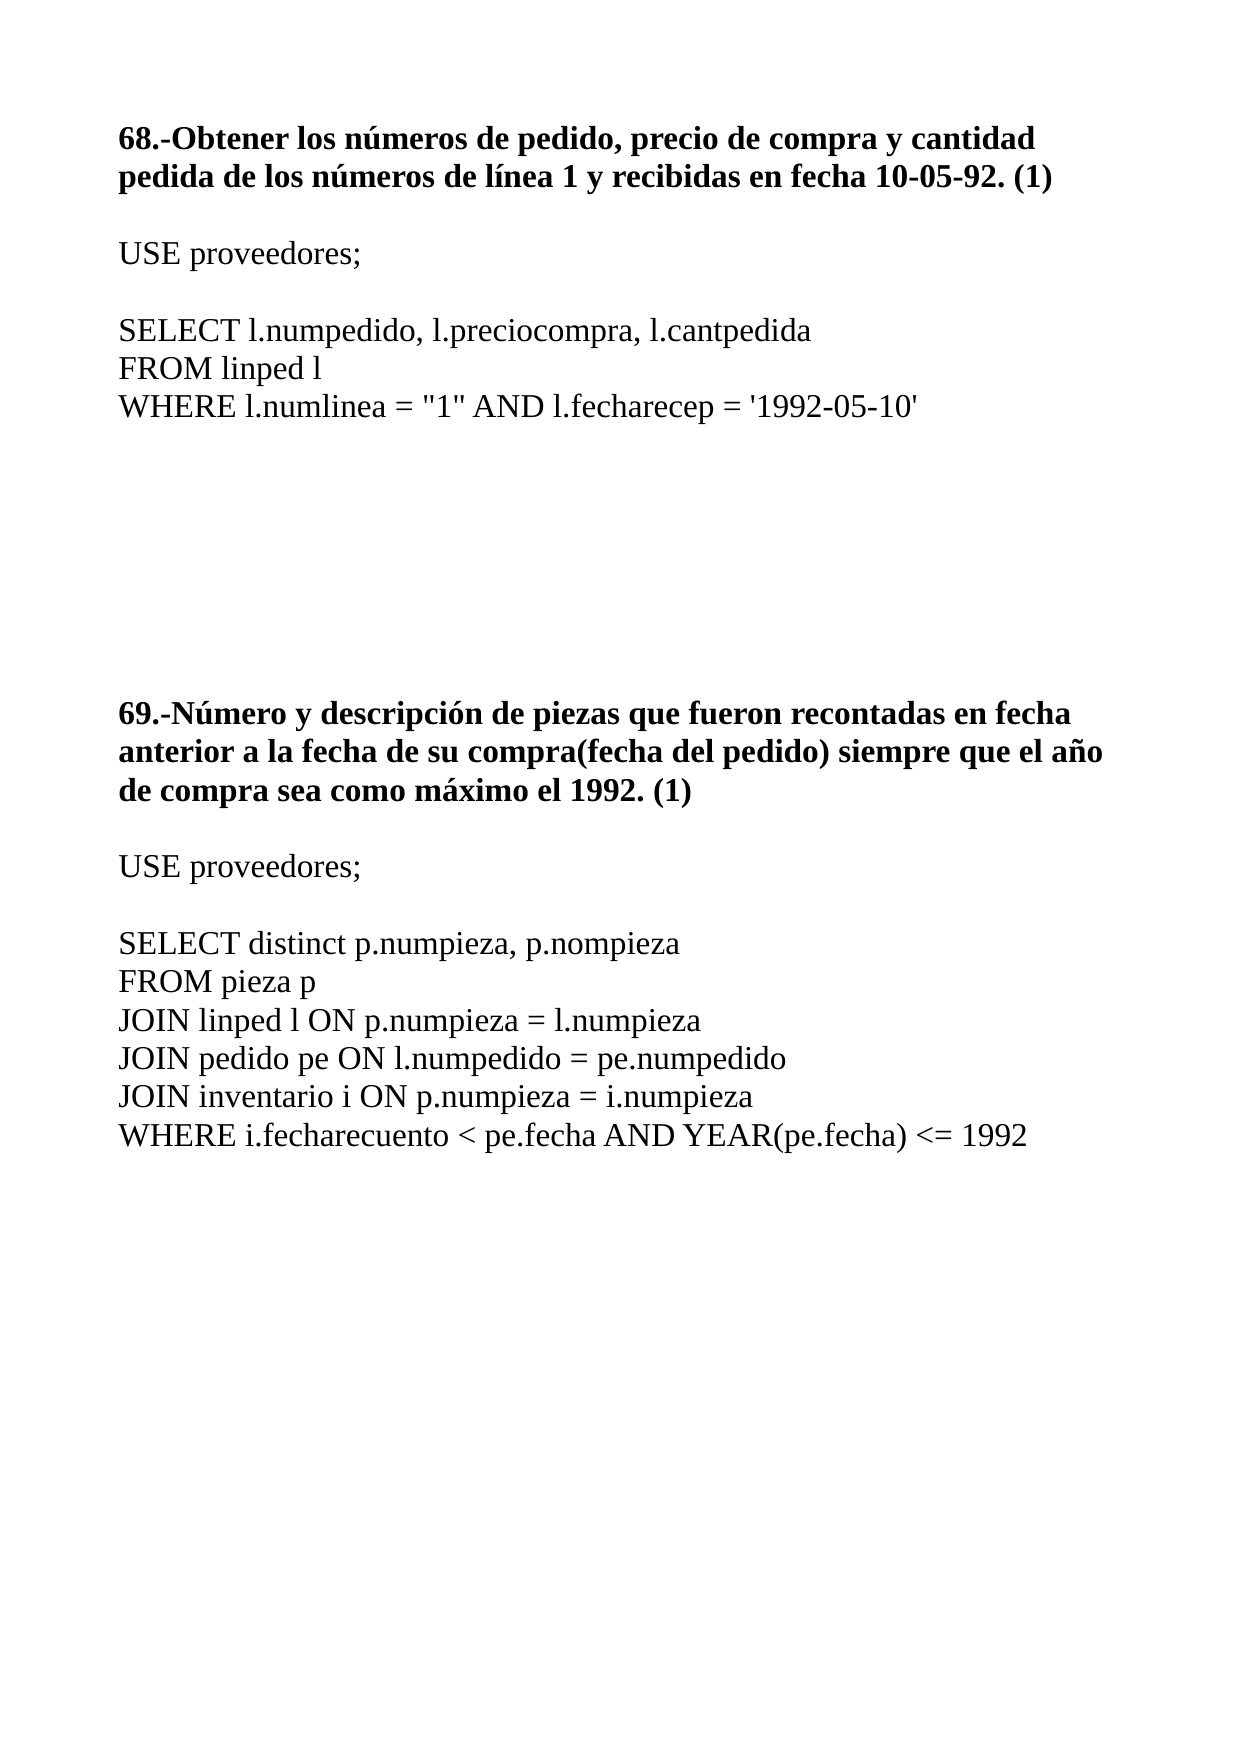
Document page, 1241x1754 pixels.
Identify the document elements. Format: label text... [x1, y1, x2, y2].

text USE proveedores; [118, 846, 1122, 885]
text 68.-Obtener los números de pedido, precio de compra y cantidad pedida de los números de línea 1 y recibidas en fecha 10-05-92. (1) [118, 118, 1122, 195]
text SELECT distinct p.numpieza, p.nompieza [118, 923, 1122, 961]
text WHERE l.numlinea = "1" AND l.fecharecep = '1992-05-10' [118, 386, 1122, 425]
text JOIN inventario i ON p.numpieza = i.numpieza [118, 1076, 1122, 1115]
text USE proveedores; [118, 233, 1122, 271]
text WHERE i.fecharecuento < pe.fecha AND YEAR(pe.fecha) <= 1992 [118, 1115, 1122, 1153]
text SELECT l.numpedido, l.preciocompra, l.cantpedida [118, 310, 1122, 348]
text JOIN linped l ON p.numpieza = l.numpieza [118, 1000, 1122, 1038]
text JOIN pedido pe ON l.numpedido = pe.numpedido [118, 1038, 1122, 1076]
text FROM linped l [118, 348, 1122, 386]
text 69.-Número y descripción de piezas que fueron recontadas en fecha anterior a la fecha de su compra(fecha del pedido) siempre que el año de compra sea como máximo el 1992. (1) [118, 693, 1122, 808]
text FROM pieza p [118, 961, 1122, 1000]
